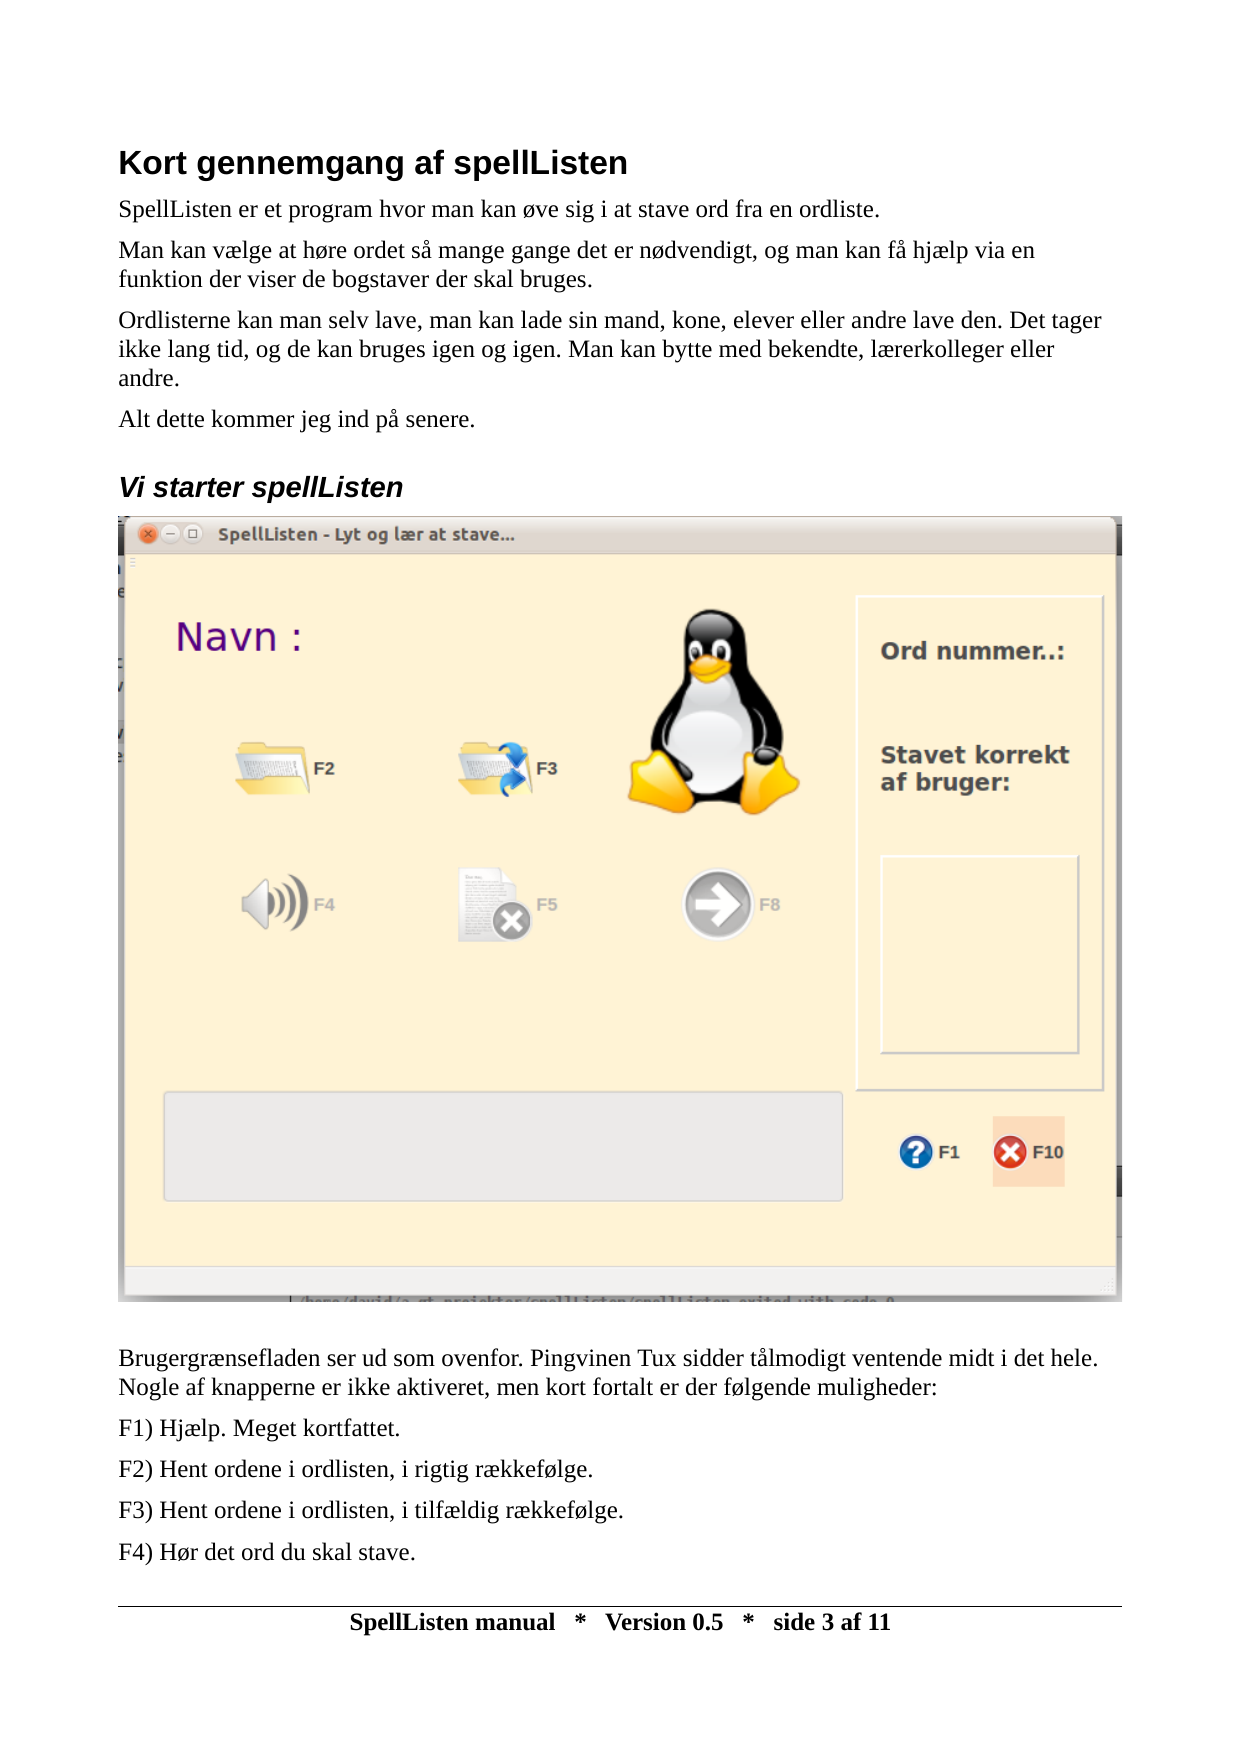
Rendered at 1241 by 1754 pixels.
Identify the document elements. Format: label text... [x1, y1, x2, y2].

picture [118, 516, 1123, 1302]
text F3) Hent ordene i ordlisten, i tilfældig rækkefølge. [118, 1495, 1122, 1524]
text F4) Hør det ord du skal stave. [118, 1537, 1122, 1565]
subtitle Vi starter spellListen [118, 471, 1122, 504]
text F1) Hjælp. Meget kortfattet. [118, 1413, 1122, 1442]
text Brugergrænsefladen ser ud som ovenfor. Pingvinen Tux sidder tålmodigt ventende midt i det hele. Nogle af knapperne er ikke aktiveret, men kort fortalt er der følgende muligheder: [118, 1343, 1122, 1400]
text F2) Hent ordene i ordlisten, i rigtig rækkefølge. [118, 1454, 1122, 1483]
text Ordlisterne kan man selv lave, man kan lade sin mand, kone, elever eller andre lave den. Det tager ikke lang tid, og de kan bruges igen og igen. Man kan bytte med bekendte, lærerkolleger eller andre. [118, 306, 1122, 392]
text Man kan vælge at høre ordet så mange gange det er nødvendigt, og man kan få hjælp via en funktion der viser de bogstaver der skal bruges. [118, 236, 1122, 293]
subtitle Kort gennemgang af spellListen [118, 143, 1122, 182]
text SpellListen er et program hvor man kan øve sig i at stave ord fra en ordliste. [118, 194, 1122, 223]
text Alt dette kommer jeg ind på senere. [118, 404, 1122, 433]
